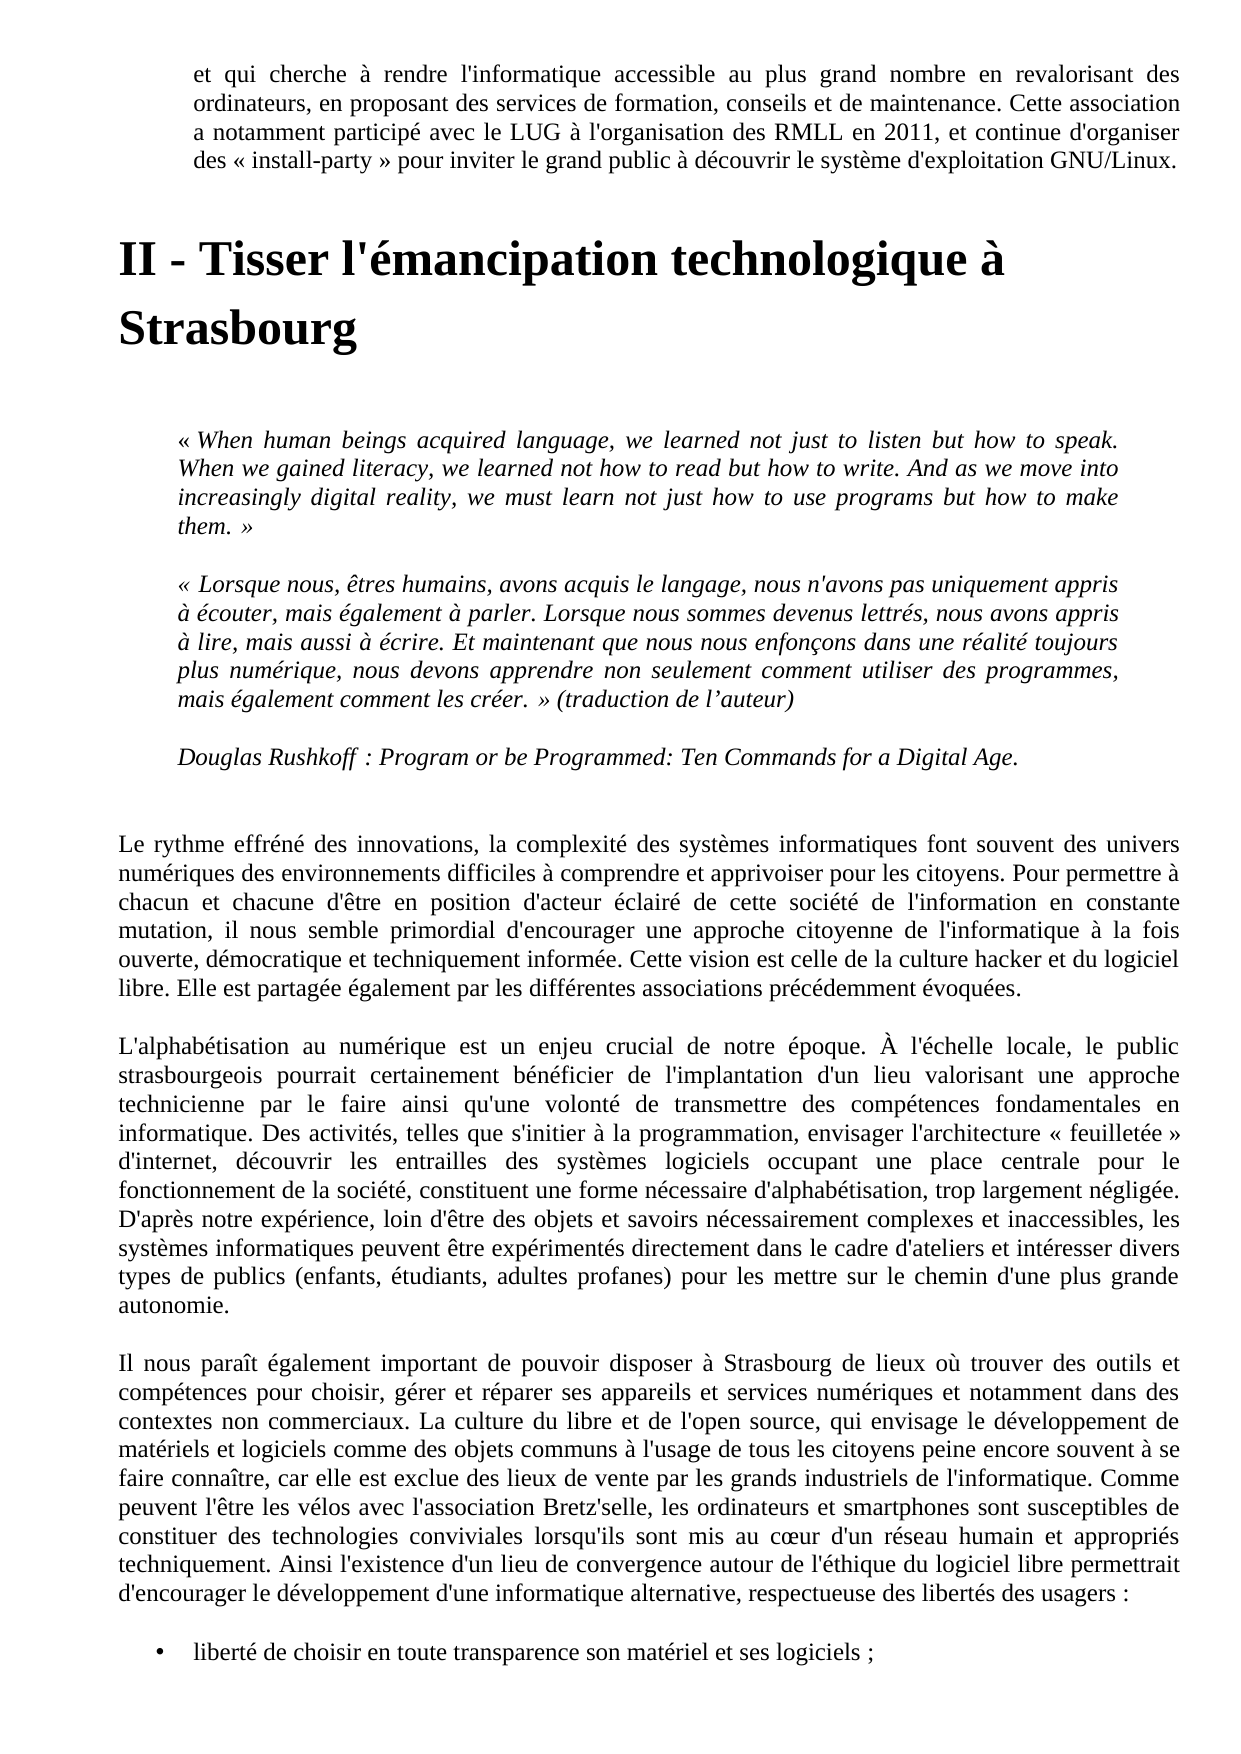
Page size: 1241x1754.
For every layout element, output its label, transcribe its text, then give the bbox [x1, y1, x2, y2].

text Il nous paraît également important de pouvoir disposer à Strasbourg de lieux où trouver des outils et compétences pour choisir, gérer et réparer ses appareils et services numériques et notamment dans des contextes non commerciaux. La culture du libre et de l'open source, qui envisage le développement de matériels et logiciels comme des objets communs à l'usage de tous les citoyens peine encore souvent à se faire connaître, car elle est exclue des lieux de vente par les grands industriels de l'informatique. Comme peuvent l'être les vélos avec l'association Bretz'selle, les ordinateurs et smartphones sont susceptibles de constituer des technologies conviviales lorsqu'ils sont mis au cœur d'un réseau humain et appropriés techniquement. Ainsi l'existence d'un lieu de convergence autour de l'éthique du logiciel libre permettrait d'encourager le développement d'une informatique alternative, respectueuse des libertés des usagers : [118, 1348, 1181, 1607]
subtitle II - Tisser l'émancipation technologique à Strasbourg [118, 228, 1181, 355]
text « Lorsque nous, êtres humains, avons acquis le langage, nous n'avons pas uniquement appris à écouter, mais également à parler. Lorsque nous sommes devenus lettrés, nous avons appris à lire, mais aussi à écrire. Et maintenant que nous nous enfonçons dans une réalité toujours plus numérique, nous devons apprendre non seulement comment utiliser des programmes, mais également comment les créer. » (traduction de l’auteur) [177, 569, 1122, 713]
text L'alphabétisation au numérique est un enjeu crucial de notre époque. À l'échelle locale, le public strasbourgeois pourrait certainement bénéficier de l'implantation d'un lieu valorisant une approche technicienne par le faire ainsi qu'une volonté de transmettre des compétences fondamentales en informatique. Des activités, telles que s'initier à la programmation, envisager l'architecture « feuilletée » d'internet, découvrir les entrailles des systèmes logiciels occupant une place centrale pour le fonctionnement de la société, constituent une forme nécessaire d'alphabétisation, trop largement négligée. D'après notre expérience, loin d'être des objets et savoirs nécessairement complexes et inaccessibles, les systèmes informatiques peuvent être expérimentés directement dans le cadre d'ateliers et intéresser divers types de publics (enfants, étudiants, adultes profanes) pour les mettre sur le chemin d'une plus grande autonomie. [118, 1031, 1181, 1319]
text Le rythme effréné des innovations, la complexité des systèmes informatiques font souvent des univers numériques des environnements difficiles à comprendre et apprivoiser pour les citoyens. Pour permettre à chacun et chacune d'être en position d'acteur éclairé de cette société de l'information en constante mutation, il nous semble primordial d'encourager une approche citoyenne de l'informatique à la fois ouverte, démocratique et techniquement informée. Cette vision est celle de la culture hacker et du logiciel libre. Elle est partagée également par les différentes associations précédemment évoquées. [118, 801, 1181, 1002]
text Douglas Rushkoff : Program or be Programmed: Ten Commands for a Digital Age. [177, 742, 1122, 771]
list liberté de choisir en toute transparence son matériel et ses logiciels ; [156, 1637, 1181, 1665]
list et qui cherche à rendre l'informatique accessible au plus grand nombre en revalorisant des ordinateurs, en proposant des services de formation, conseils et de maintenance. Cette association a notamment participé avec le LUG à l'organisation des RMLL en 2011, et continue d'organiser des « install-party » pour inviter le grand public à découvrir le système d'exploitation GNU/Linux. [156, 59, 1181, 174]
text « When human beings acquired language, we learned not just to listen but how to speak. When we gained literacy, we learned not how to read but how to write. And as we move into increasingly digital reality, we must learn not just how to use programs but how to make them. » [177, 396, 1122, 540]
